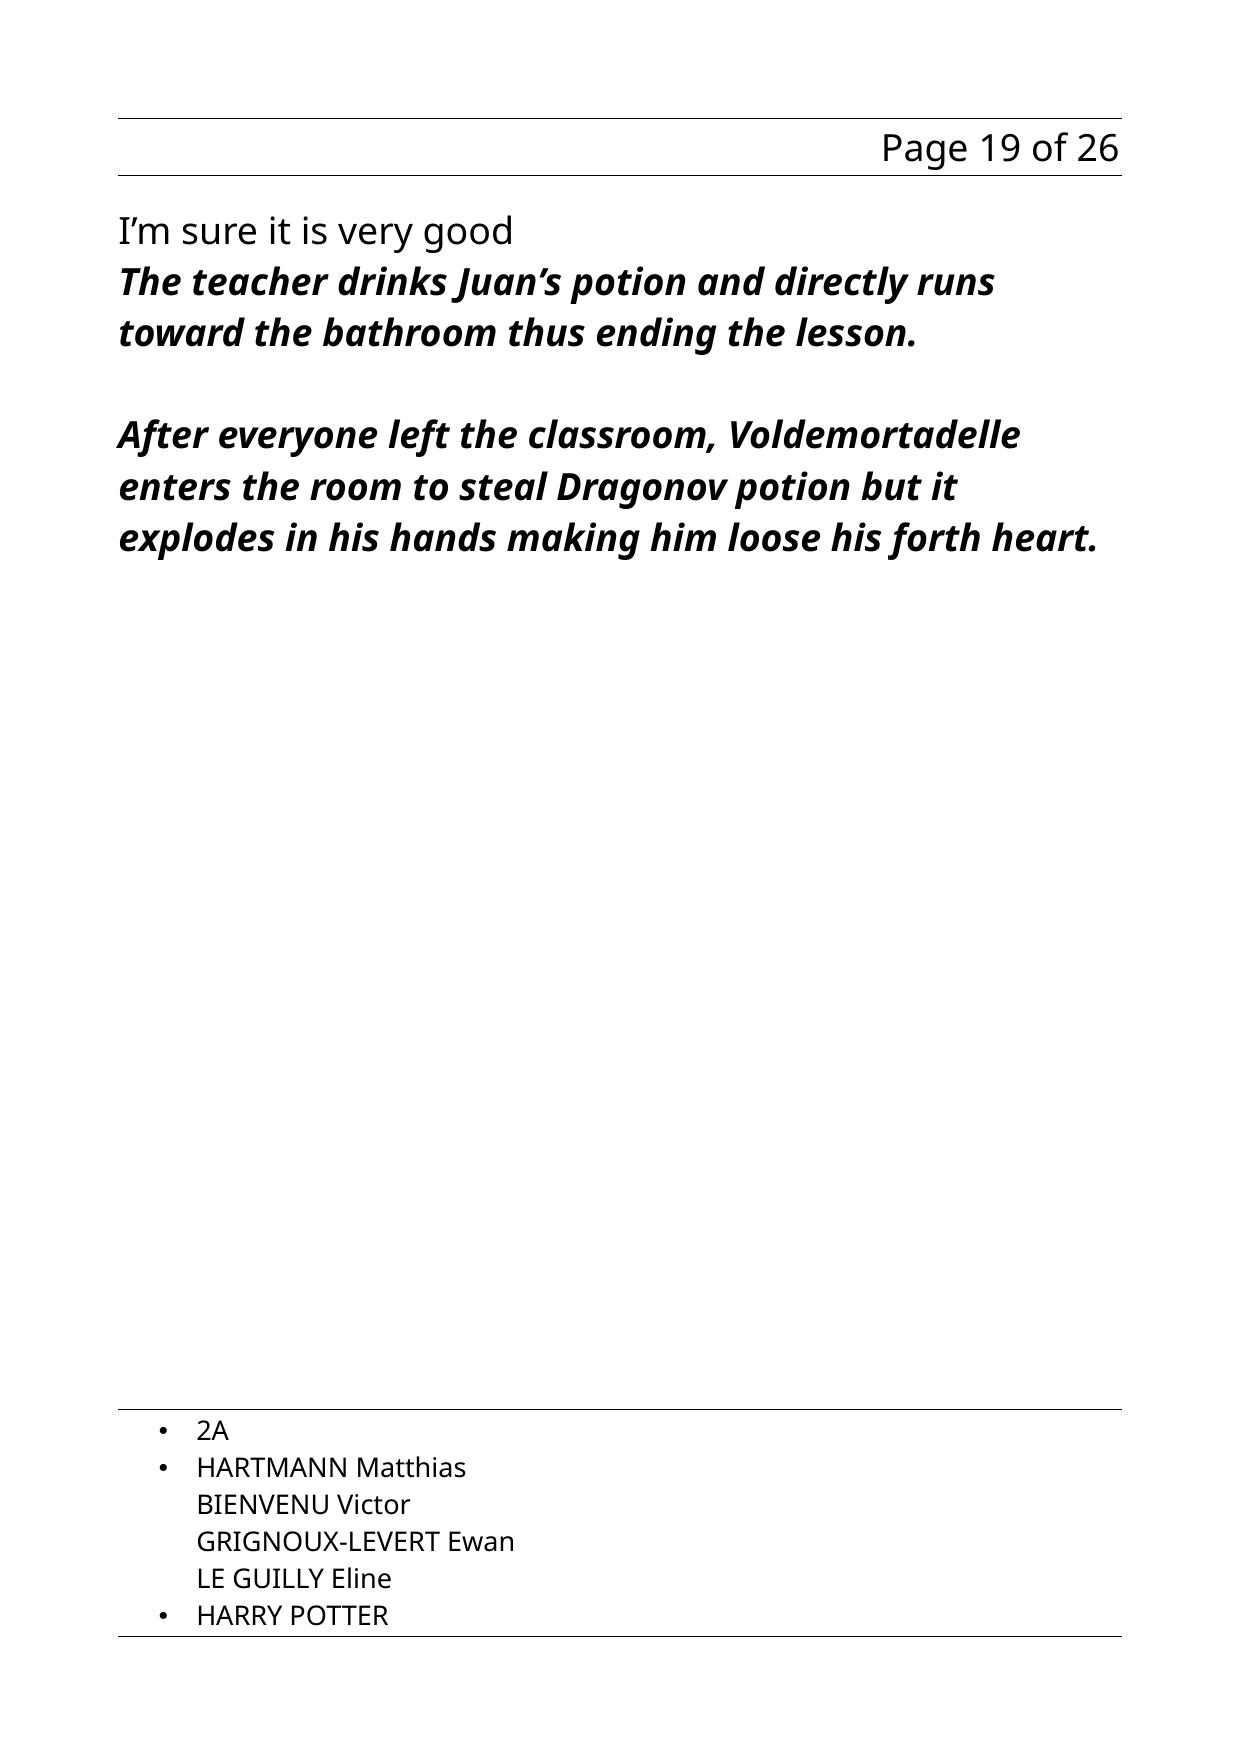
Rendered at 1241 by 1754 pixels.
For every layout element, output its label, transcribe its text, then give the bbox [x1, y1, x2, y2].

text The teacher drinks Juan’s potion and directly runs toward the bathroom thus ending the lesson. [118, 256, 1122, 358]
text I’m sure it is very good [118, 205, 1122, 256]
text After everyone left the classroom, Voldemortadelle enters the room to steal Dragonov potion but it explodes in his hands making him loose his forth heart. [118, 409, 1122, 562]
